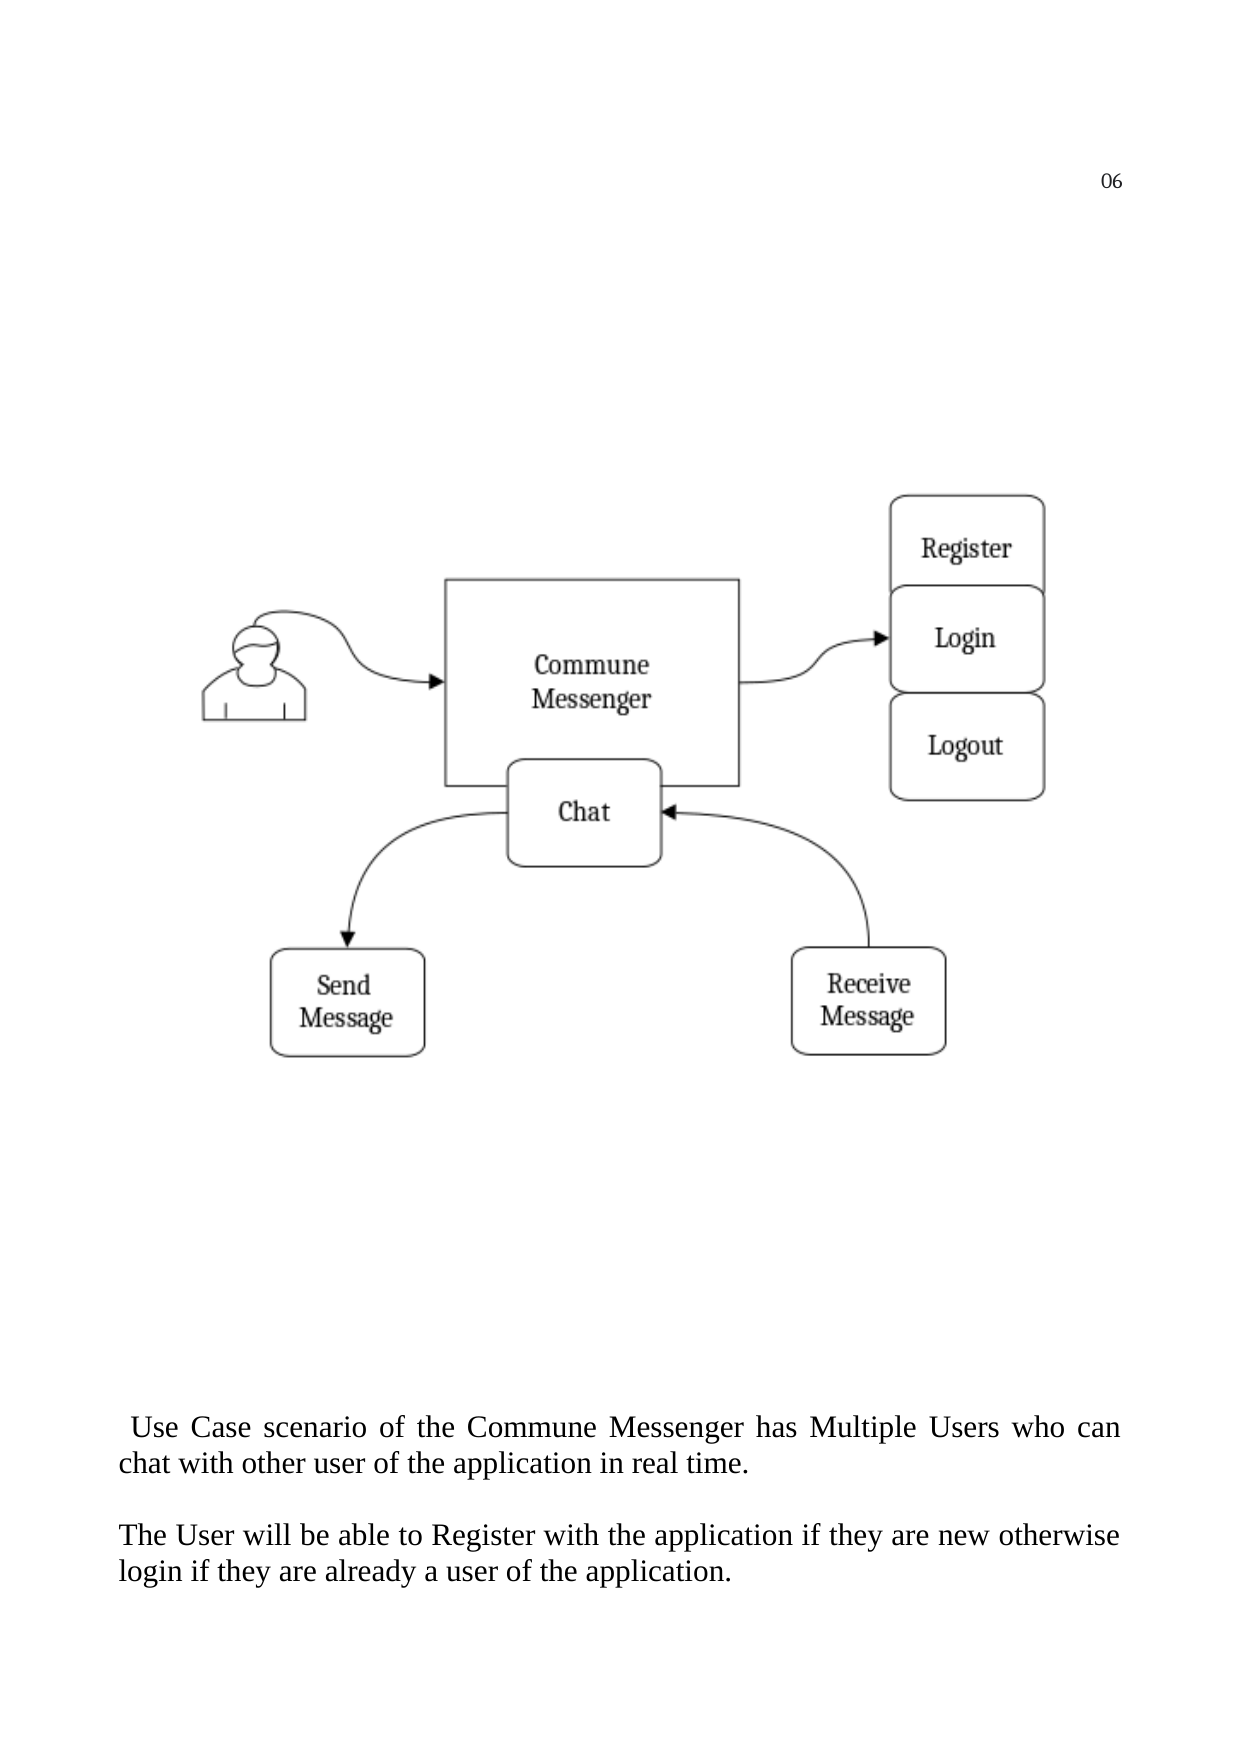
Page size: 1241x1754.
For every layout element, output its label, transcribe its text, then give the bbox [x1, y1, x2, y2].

text The User will be able to Register with the application if they are new otherwise login if they are already a user of the application. [118, 1516, 1122, 1588]
text 06 [118, 169, 1122, 194]
text Use Case scenario of the Commune Messenger has Multiple Users who can chat with other user of the application in real time. [118, 1409, 1122, 1481]
